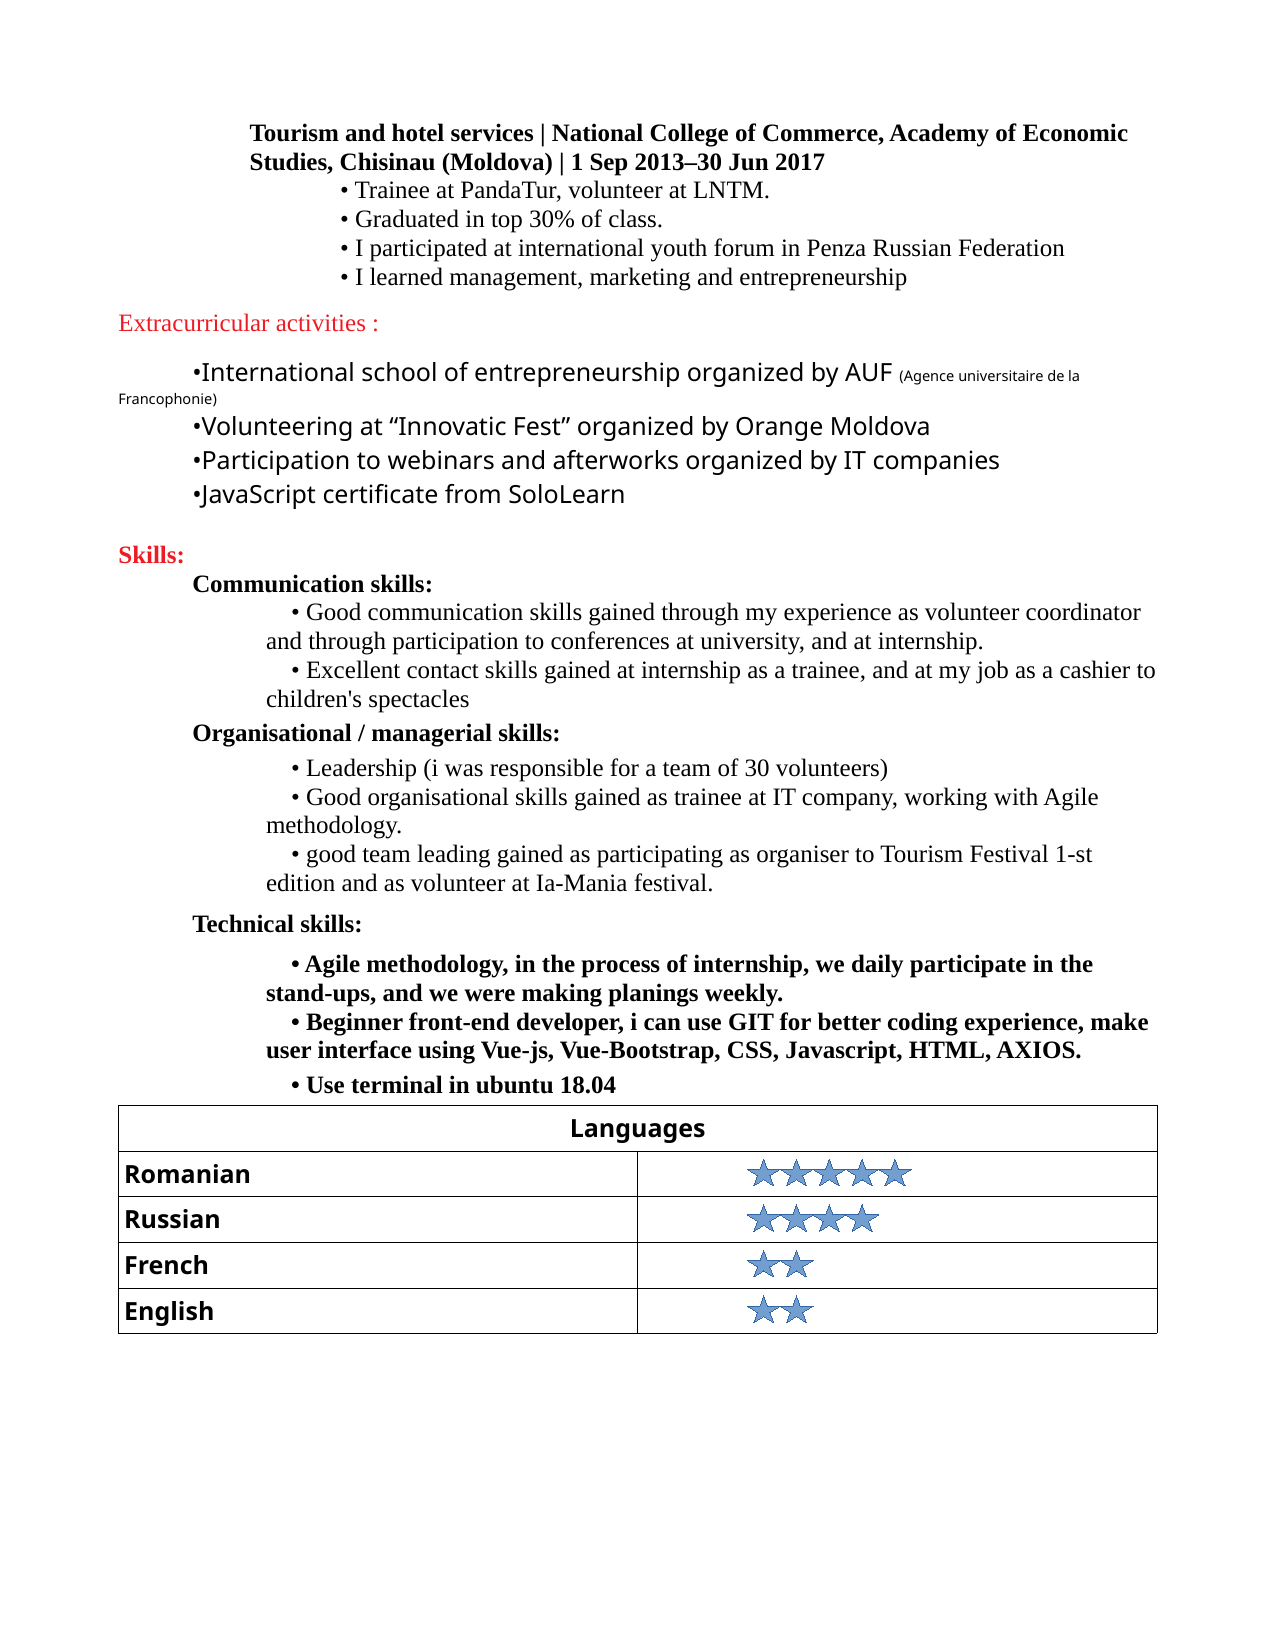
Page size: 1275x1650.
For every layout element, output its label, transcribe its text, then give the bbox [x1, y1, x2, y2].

text •Participation to webinars and afterworks organized by IT companies [118, 443, 1157, 477]
text • Leadership (i was responsible for a team of 30 volunteers) [266, 753, 1157, 782]
table_cell [638, 1152, 1157, 1196]
table_header Languages [119, 1106, 1157, 1151]
table_cell [638, 1289, 1157, 1333]
table_cell [638, 1243, 1157, 1287]
text • Use terminal in ubuntu 18.04 [266, 1070, 1157, 1099]
text • Agile methodology, in the process of internship, we daily participate in the stand-ups, and we were making planings weekly. [266, 949, 1157, 1007]
text •Volunteering at “Innovatic Fest” organized by Orange Moldova [118, 409, 1157, 443]
table_cell English [119, 1289, 637, 1333]
text • Excellent contact skills gained at internship as a trainee, and at my job as a cashier to children's spectacles [266, 655, 1157, 712]
text • good team leading gained as participating as organiser to Tourism Festival 1-st edition and as volunteer at Ia-Mania festival. [266, 839, 1157, 897]
text • Graduated in top 30% of class. [340, 204, 1157, 233]
table_cell French [119, 1243, 637, 1287]
text • I learned management, marketing and entrepreneurship [340, 262, 1157, 291]
text • Beginner front-end developer, i can use GIT for better coding experience, make user interface using Vue-js, Vue-Bootstrap, CSS, Javascript, HTML, AXIOS. [266, 1007, 1157, 1064]
text •International school of entrepreneurship organized by AUF (Agence universitaire de la Francophonie) [118, 355, 1157, 409]
text Tourism and hotel services | National College of Commerce, Academy of Economic Studies, Chisinau (Moldova) | 1 Sep 2013–30 Jun 2017 [249, 118, 1157, 176]
table_cell Russian [119, 1197, 637, 1242]
text •JavaScript certificate from SoloLearn [118, 477, 1157, 511]
text • Trainee at PandaTur, volunteer at LNTM. [340, 176, 1157, 204]
text • I participated at international youth forum in Penza Russian Federation [340, 233, 1157, 262]
text Extracurricular activities : [118, 308, 1157, 337]
table_cell [638, 1197, 1157, 1242]
text Skills: [118, 540, 1157, 569]
text Organisational / managerial skills: [192, 718, 1157, 747]
text • Good communication skills gained through my experience as volunteer coordinator and through participation to conferences at university, and at internship. [266, 597, 1157, 655]
text • Good organisational skills gained as trainee at IT company, working with Agile methodology. [266, 782, 1157, 839]
text Technical skills: [192, 909, 1157, 937]
text Communication skills: [118, 569, 1157, 597]
table_cell Romanian [119, 1152, 637, 1196]
